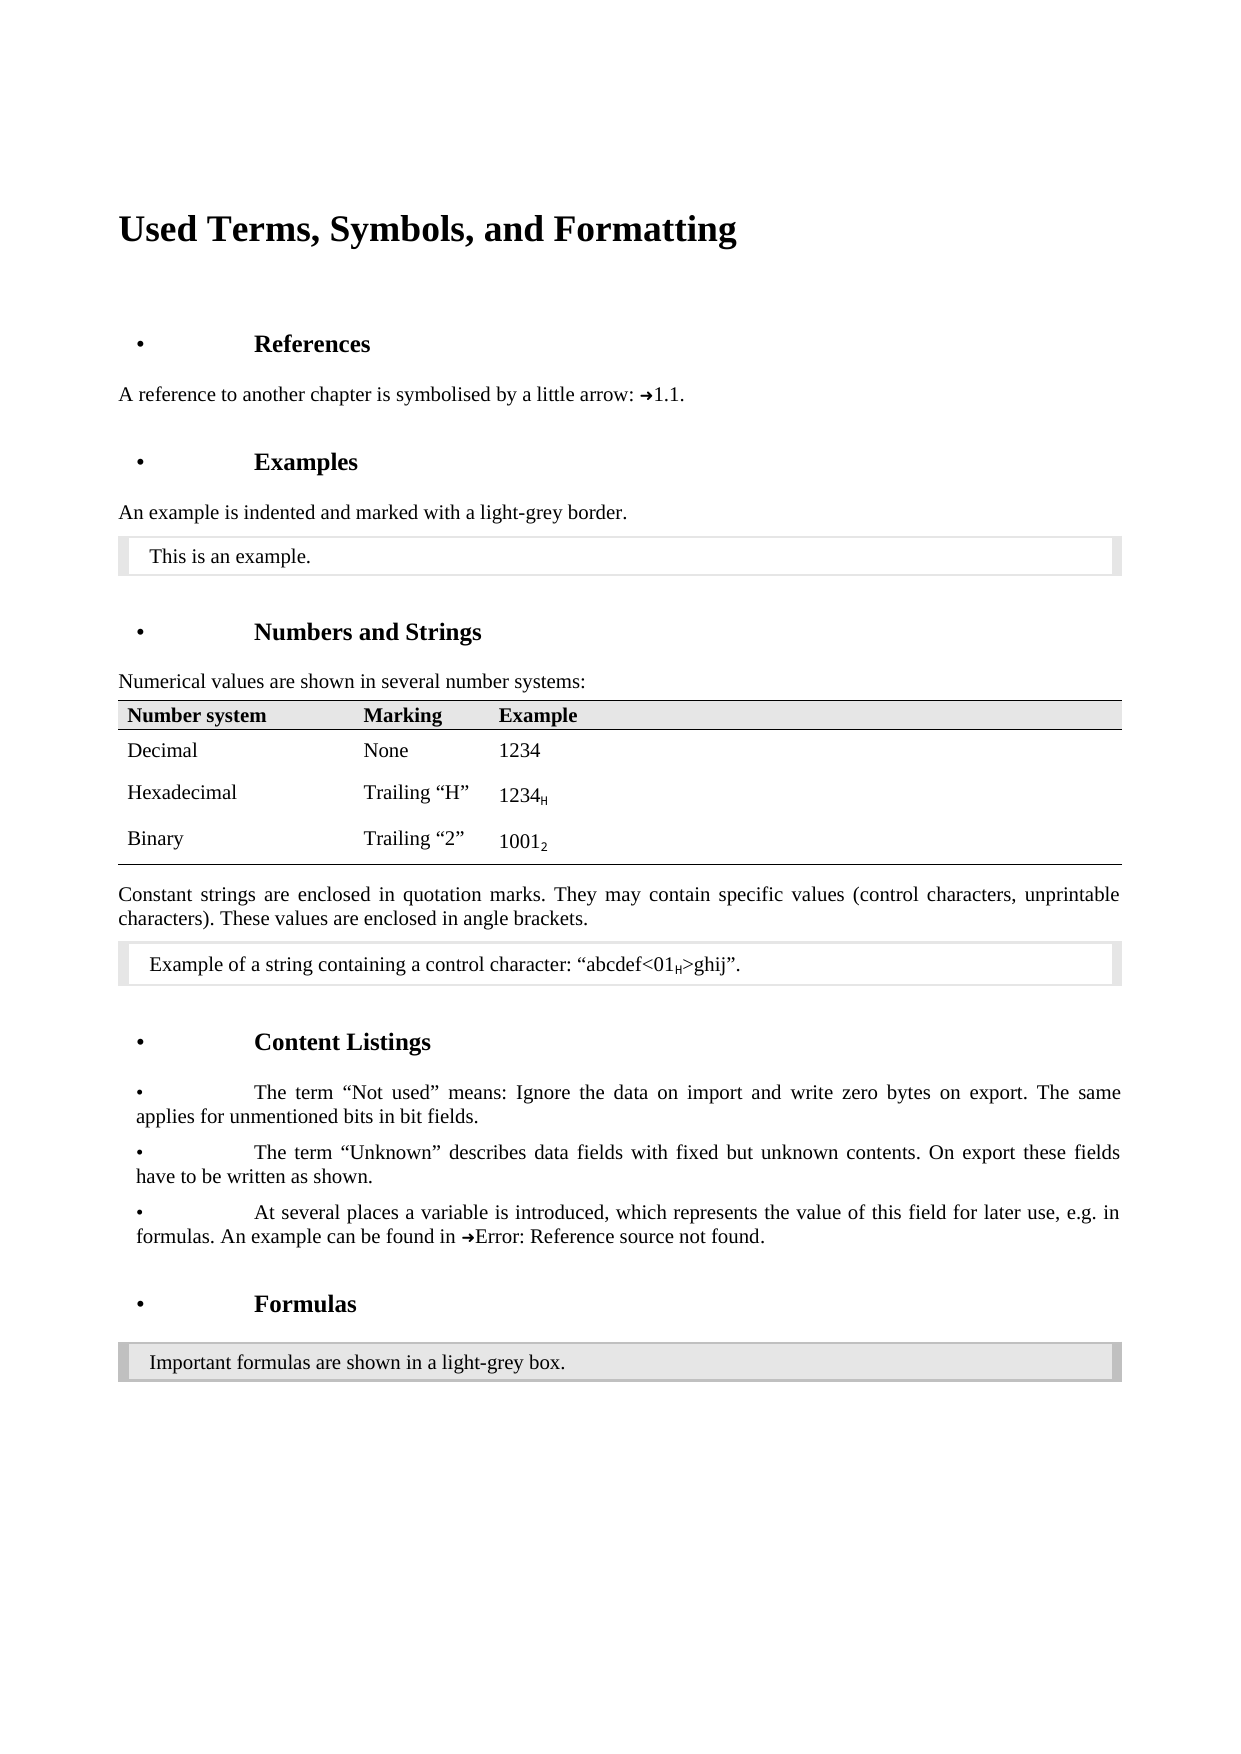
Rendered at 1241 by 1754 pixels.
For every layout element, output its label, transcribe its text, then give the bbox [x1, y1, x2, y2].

table_cell Trailing “2” [354, 818, 490, 864]
list Content Listings [136, 1027, 1122, 1056]
table_cell None [354, 730, 490, 771]
table_header Marking [354, 701, 490, 729]
text Important formulas are shown in a light-grey box. [129, 1344, 1112, 1379]
list The term “Unknown” describes data fields with fixed but unknown contents. On export these fields have to be written as shown. [136, 1140, 1122, 1188]
table_cell 1234H [490, 771, 1122, 817]
subtitle Used Terms, Symbols, and Formatting [118, 207, 1122, 250]
text An example is indented and marked with a light-grey border. [118, 500, 1122, 524]
table_cell 10012 [490, 818, 1122, 864]
table_cell Decimal [118, 730, 354, 771]
table_cell Hexadecimal [118, 771, 354, 817]
text Numerical values are shown in several number systems: [118, 669, 1122, 693]
list At several places a variable is introduced, which represents the value of this field for later use, e.g. in formulas. An example can be found in ➜4.1. [136, 1200, 1122, 1248]
table_cell Trailing “H” [354, 771, 490, 817]
text A reference to another chapter is symbolised by a little arrow: ➜1.1. [118, 382, 1122, 406]
table_header Number system [118, 701, 354, 729]
text This is an example. [129, 538, 1112, 574]
list References [136, 329, 1122, 358]
table_cell Binary [118, 818, 354, 864]
list The term “Not used” means: Ignore the data on import and write zero bytes on export. The same applies for unmentioned bits in bit fields. [136, 1080, 1122, 1128]
list Formulas [136, 1289, 1122, 1318]
text Example of a string containing a control character: “abcdef<01H>ghij”. [129, 944, 1112, 984]
list Numbers and Strings [136, 617, 1122, 646]
table_cell 1234 [490, 730, 1122, 771]
list Examples [136, 447, 1122, 476]
text Constant strings are enclosed in quotation marks. They may contain specific values (control characters, unprintable characters). These values are enclosed in angle brackets. [118, 881, 1122, 929]
table_header Example [490, 701, 1122, 729]
